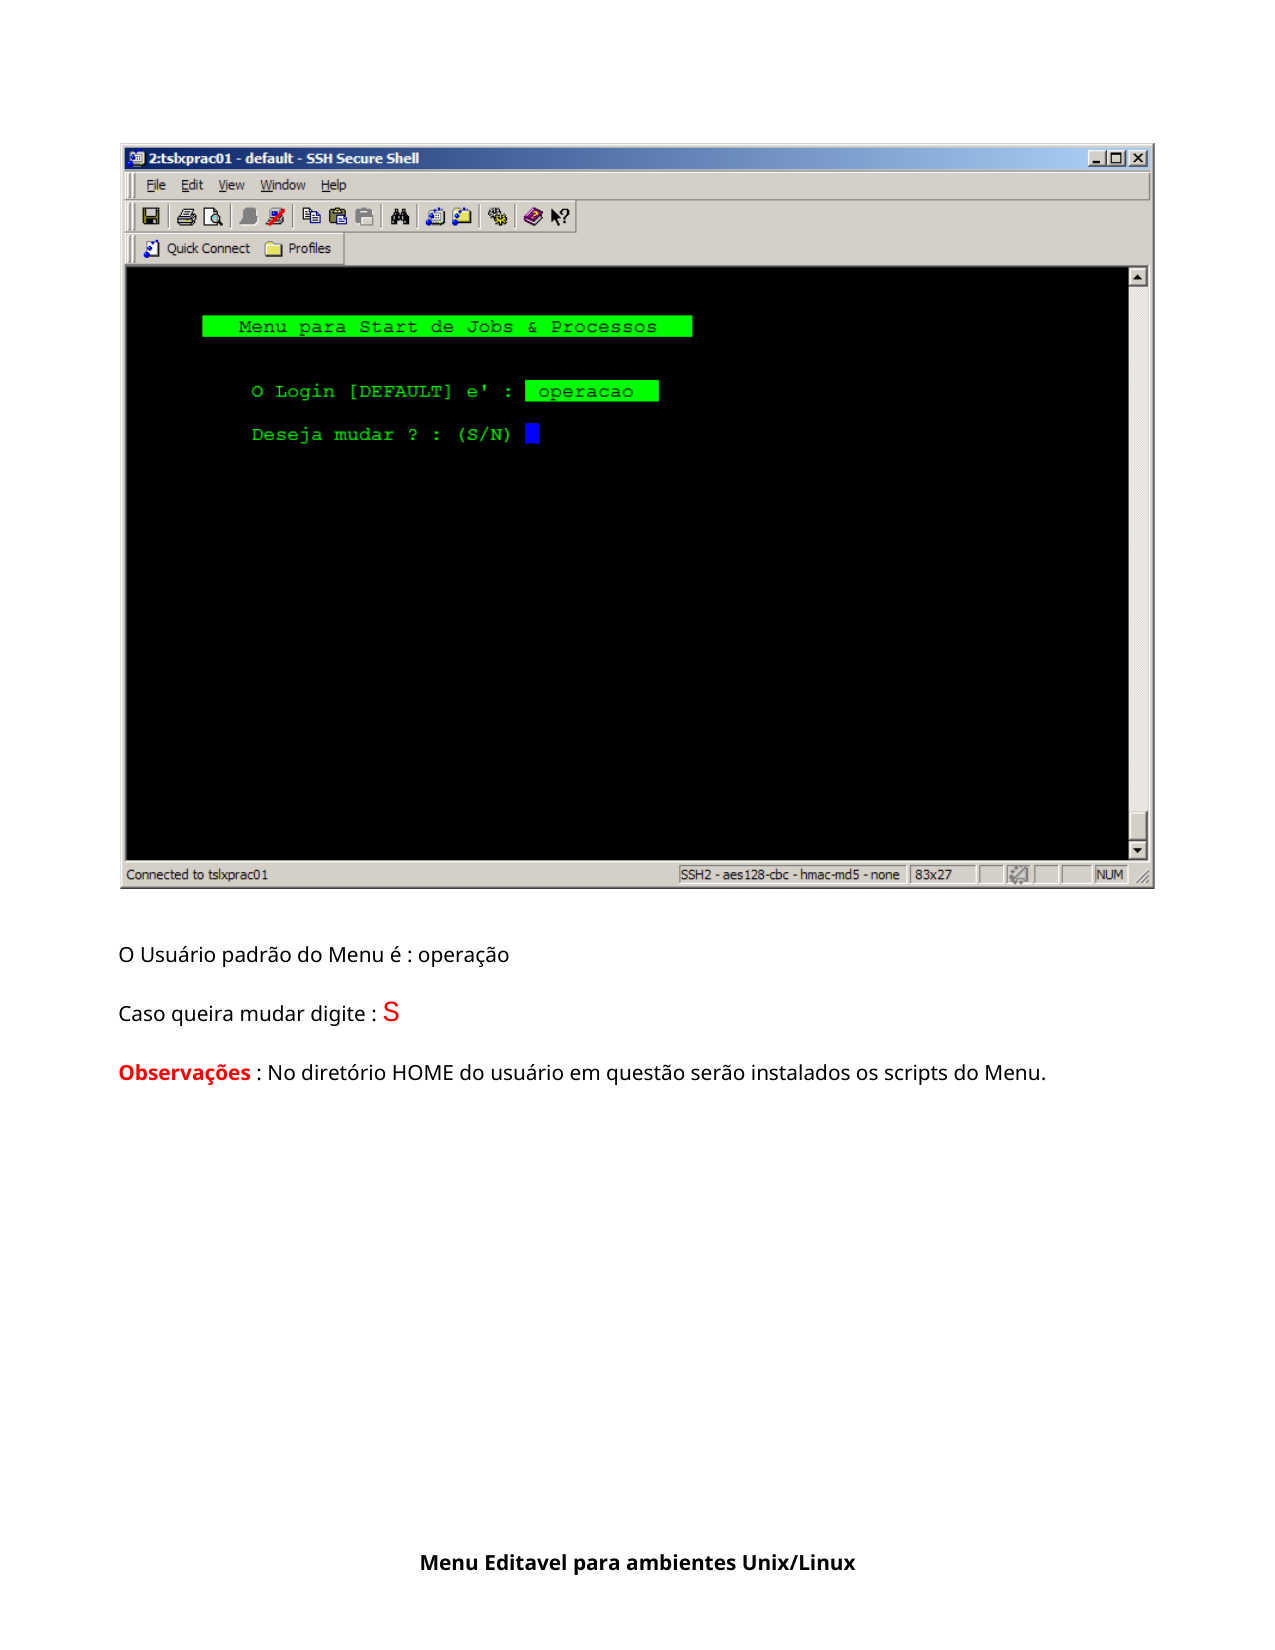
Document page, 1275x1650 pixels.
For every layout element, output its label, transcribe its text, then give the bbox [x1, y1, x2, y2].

picture [120, 143, 1155, 889]
text O Usuário padrão do Menu é : operação [118, 940, 1157, 969]
text Observações : No diretório HOME do usuário em questão serão instalados os scripts do Menu. [118, 1058, 1157, 1087]
text Caso queira mudar digite : S [118, 997, 1157, 1030]
